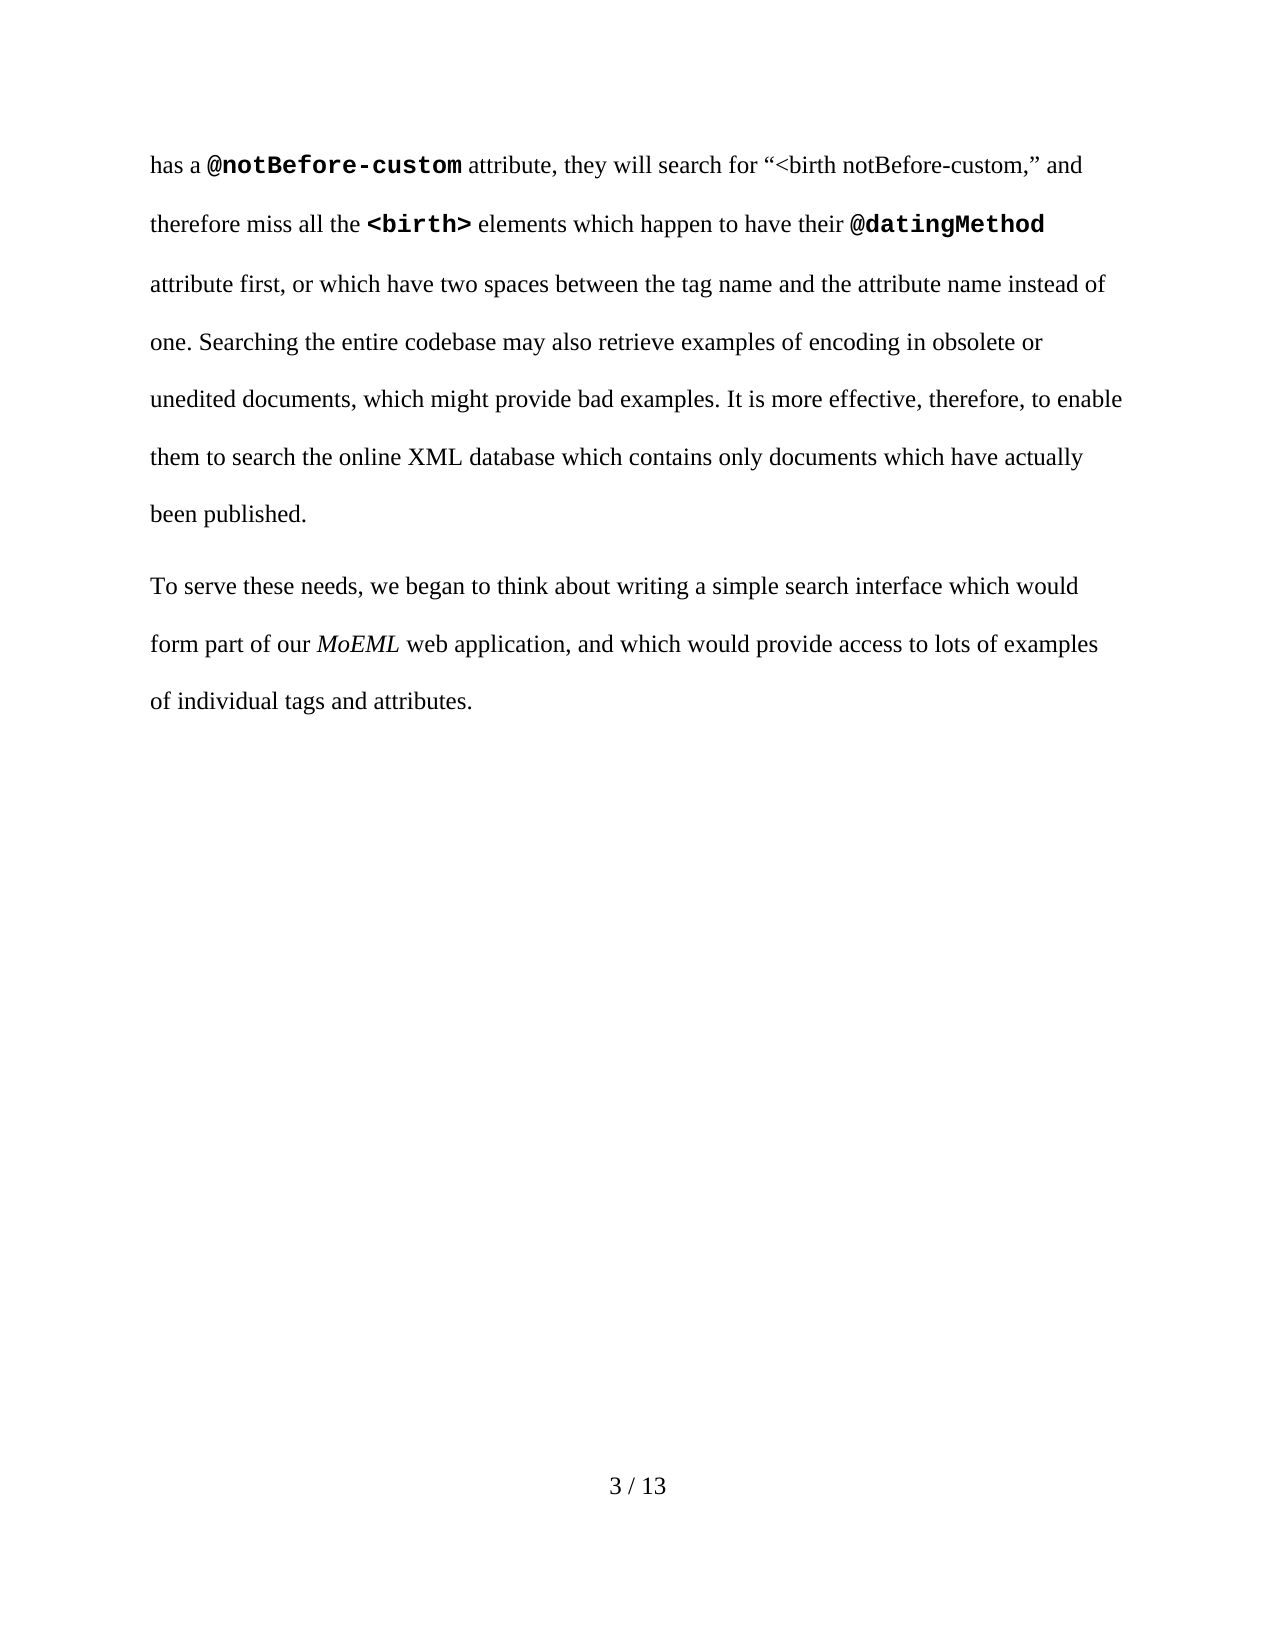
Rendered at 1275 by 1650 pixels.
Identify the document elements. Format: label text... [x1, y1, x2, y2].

text To serve these needs, we began to think about writing a simple search interface which would form part of our MoEML web application, and which would provide access to lots of examples of individual tags and attributes. [150, 571, 1125, 715]
text has a @notBefore-custom attribute, they will search for “<birth notBefore-custom,” and therefore miss all the <birth> elements which happen to have their @datingMethod attribute first, or which have two spaces between the tag name and the attribute name instead of one. Searching the entire codebase may also retrieve examples of encoding in obsolete or unedited documents, which might provide bad examples. It is more effective, therefore, to enable them to search the online XML database which contains only documents which have actually been published. [150, 150, 1125, 528]
